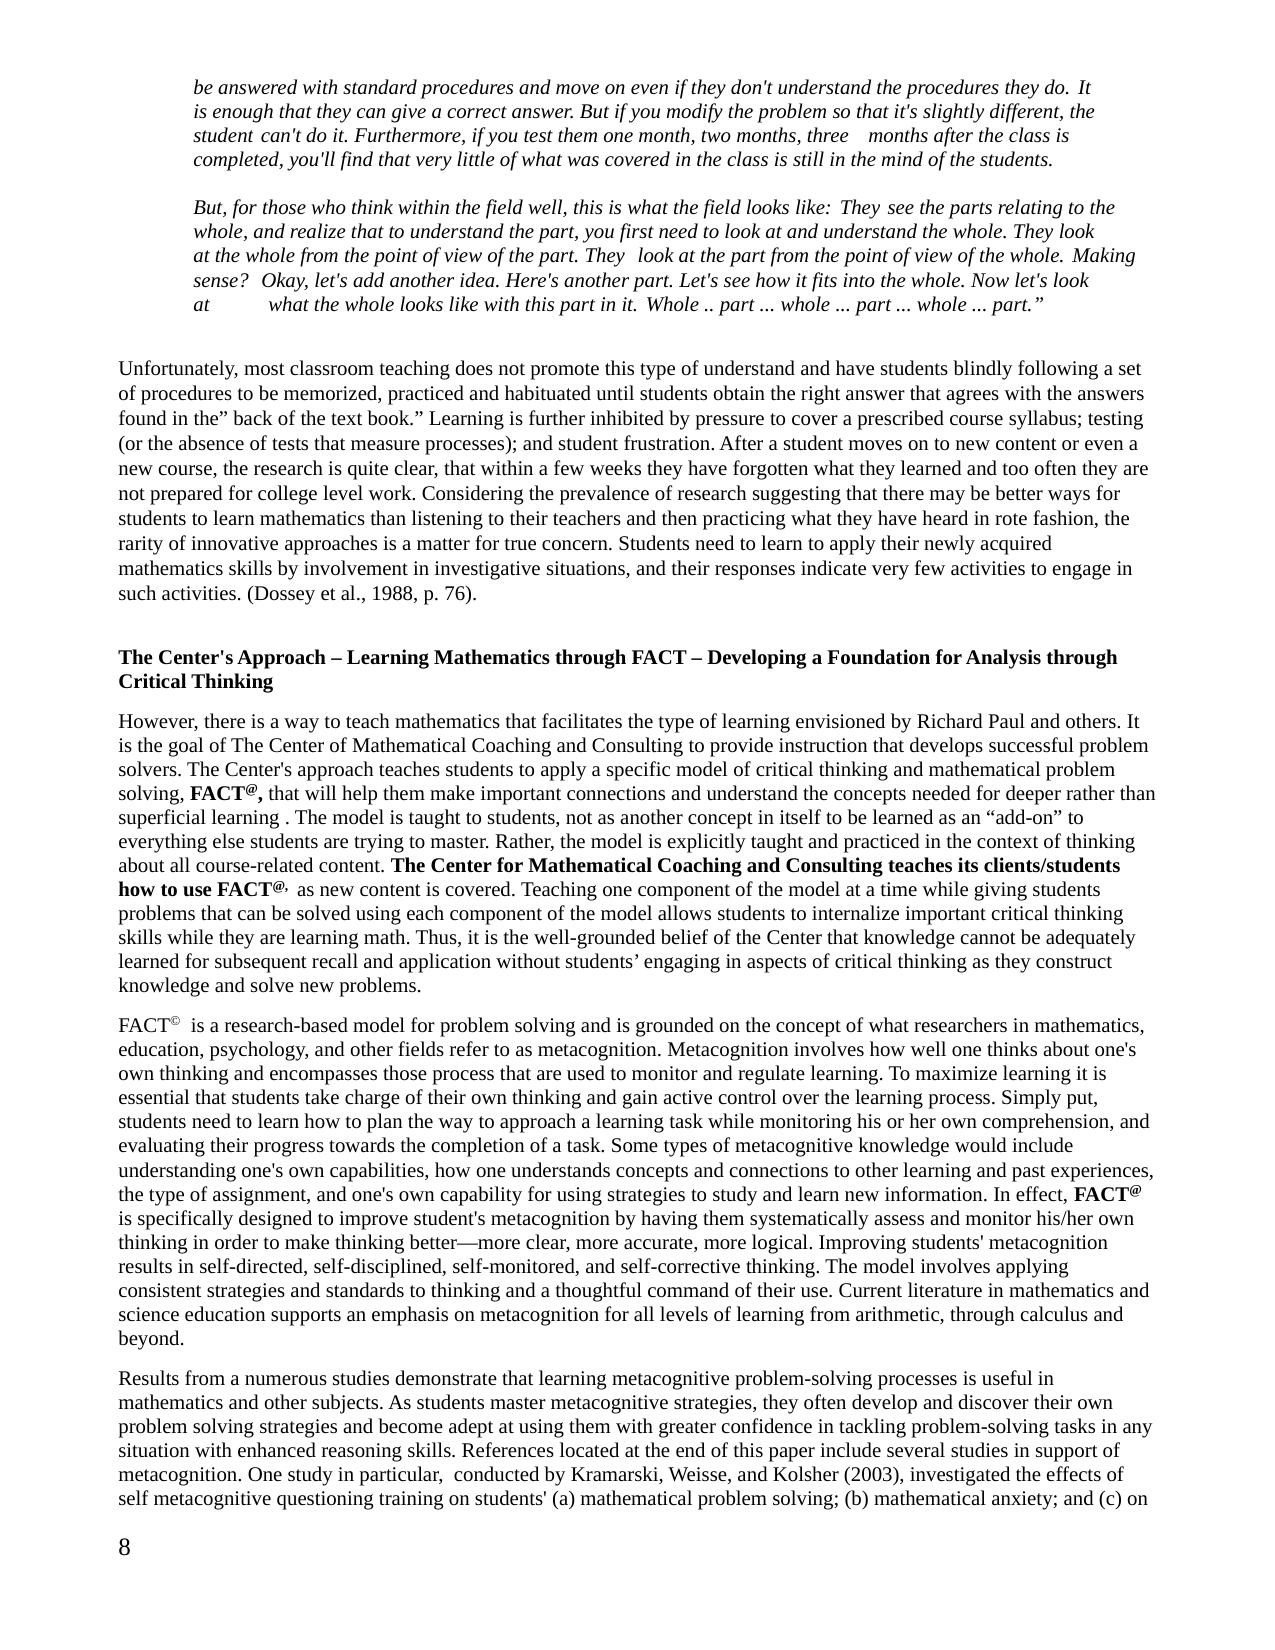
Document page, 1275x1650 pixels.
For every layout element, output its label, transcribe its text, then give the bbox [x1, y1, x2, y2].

text However, there is a way to teach mathematics that facilitates the type of learning envisioned by Richard Paul and others. It is the goal of The Center of Mathematical Coaching and Consulting to provide instruction that develops successful problem solvers. The Center's approach teaches students to apply a specific model of critical thinking and mathematical problem solving, FACT@, that will help them make important connections and understand the concepts needed for deeper rather than superficial learning . The model is taught to students, not as another concept in itself to be learned as an “add-on” to everything else students are trying to master. Rather, the model is explicitly taught and practiced in the context of thinking about all course-related content. The Center for Mathematical Coaching and Consulting teaches its clients/students how to use FACT@, as new content is covered. Teaching one component of the model at a time while giving students problems that can be solved using each component of the model allows students to internalize important critical thinking skills while they are learning math. Thus, it is the well-grounded belief of the Center that knowledge cannot be adequately learned for subsequent recall and application without students’ engaging in aspects of critical thinking as they construct knowledge and solve new problems. [118, 709, 1157, 997]
text Unfortunately, most classroom teaching does not promote this type of understand and have students blindly following a set of procedures to be memorized, practiced and habituated until students obtain the right answer that agrees with the answers found in the” back of the text book.” Learning is further inhibited by pressure to cover a prescribed course syllabus; testing (or the absence of tests that measure processes); and student frustration. After a student moves on to new content or even a new course, the research is quite clear, that within a few weeks they have forgotten what they learned and too often they are not prepared for college level work. Considering the prevalence of research suggesting that there may be better ways for students to learn mathematics than listening to their teachers and then practicing what they have heard in rote fashion, the rarity of innovative approaches is a matter for true concern. Students need to learn to apply their newly acquired mathematics skills by involvement in investigative situations, and their responses indicate very few activities to engage in such activities. (Dossey et al., 1988, p. 76). [118, 355, 1157, 605]
text Results from a numerous studies demonstrate that learning metacognitive problem-solving processes is useful in mathematics and other subjects. As students master metacognitive strategies, they often develop and discover their own problem solving strategies and become adept at using them with greater confidence in tackling problem-solving tasks in any situation with enhanced reasoning skills. References located at the end of this paper include several studies in support of metacognition. One study in particular, conducted by Kramarski, Weisse, and Kolsher (2003), investigated the effects of self metacognitive questioning training on students' (a) mathematical problem solving; (b) mathematical anxiety; and (c) on [118, 1366, 1157, 1510]
text FACT© is a research-based model for problem solving and is grounded on the concept of what researchers in mathematics, education, psychology, and other fields refer to as metacognition. Metacognition involves how well one thinks about one's own thinking and encompasses those process that are used to monitor and regulate learning. To maximize learning it is essential that students take charge of their own thinking and gain active control over the learning process. Simply put, students need to learn how to plan the way to approach a learning task while monitoring his or her own comprehension, and evaluating their progress towards the completion of a task. Some types of metacognitive knowledge would include understanding one's own capabilities, how one understands concepts and connections to other learning and past experiences, the type of assignment, and one's own capability for using strategies to study and learn new information. In effect, FACT@ is specifically designed to improve student's metacognition by having them systematically assess and monitor his/her own thinking in order to make thinking better—more clear, more accurate, more logical. Improving students' metacognition results in self-directed, self-disciplined, self-monitored, and self-corrective thinking. The model involves applying consistent strategies and standards to thinking and a thoughtful command of their use. Current literature in mathematics and science education supports an emphasis on metacognition for all levels of learning from arithmetic, through calculus and beyond. [118, 1013, 1157, 1350]
text The Center's Approach – Learning Mathematics through FACT – Developing a Foundation for Analysis through Critical Thinking [118, 645, 1157, 693]
text be answered with standard procedures and move on even if they don't understand the procedures they do. It is enough that they can give a correct answer. But if you modify the problem so that it's slightly different, the student can't do it. Furthermore, if you test them one month, two months, three months after the class is completed, you'll find that very little of what was covered in the class is still in the mind of the students. But, for those who think within the field well, this is what the field looks like: They see the parts relating to the whole, and realize that to understand the part, you first need to look at and understand the whole. They look at the whole from the point of view of the part. They look at the part from the point of view of the whole. Making sense? Okay, let's add another idea. Here's another part. Let's see how it fits into the whole. Now let's look at what the whole looks like with this part in it. Whole .. part ... whole ... part ... whole ... part.” [118, 75, 1157, 316]
